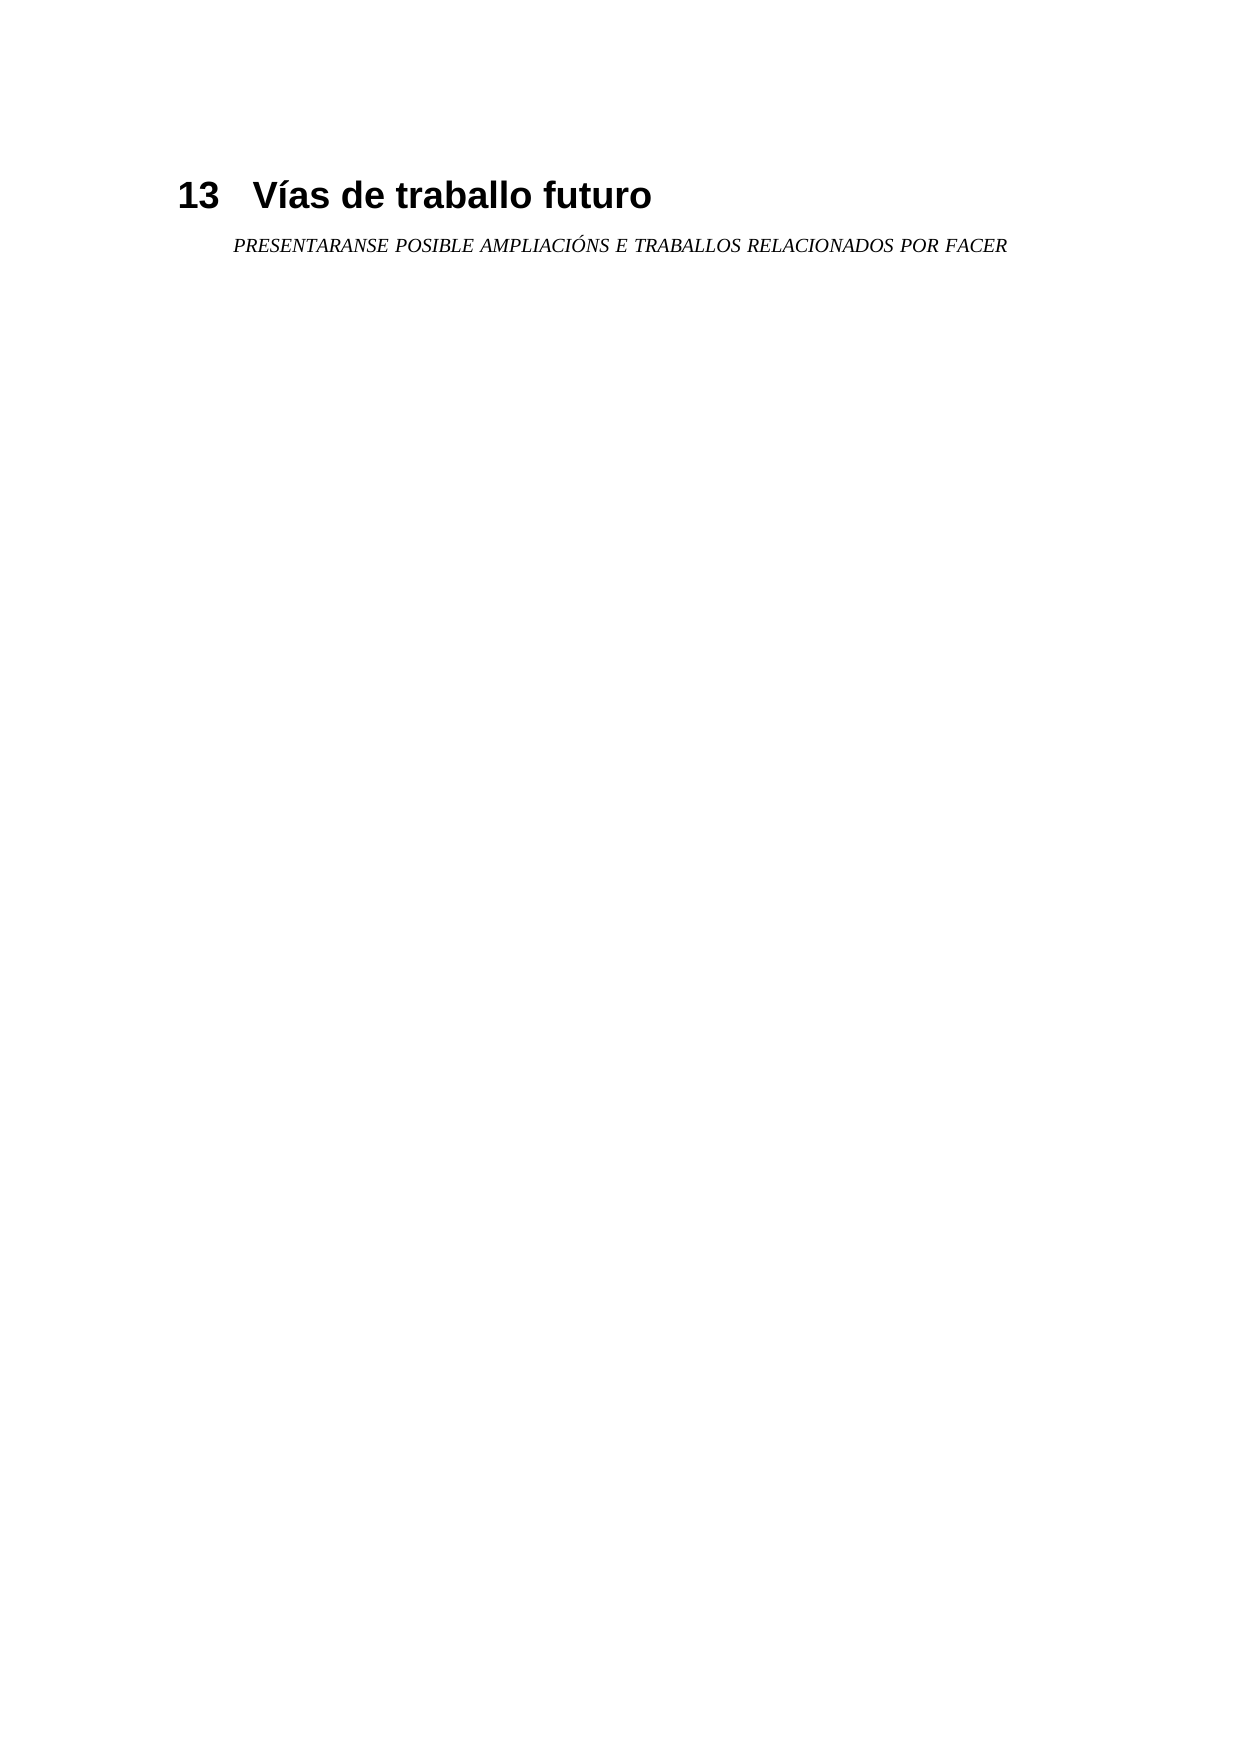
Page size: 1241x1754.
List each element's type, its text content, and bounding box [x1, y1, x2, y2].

text presentaranse posible ampliacións e traballos relacionados por facer [177, 229, 1063, 257]
subtitle Vías de traballo futuro [177, 173, 1063, 216]
